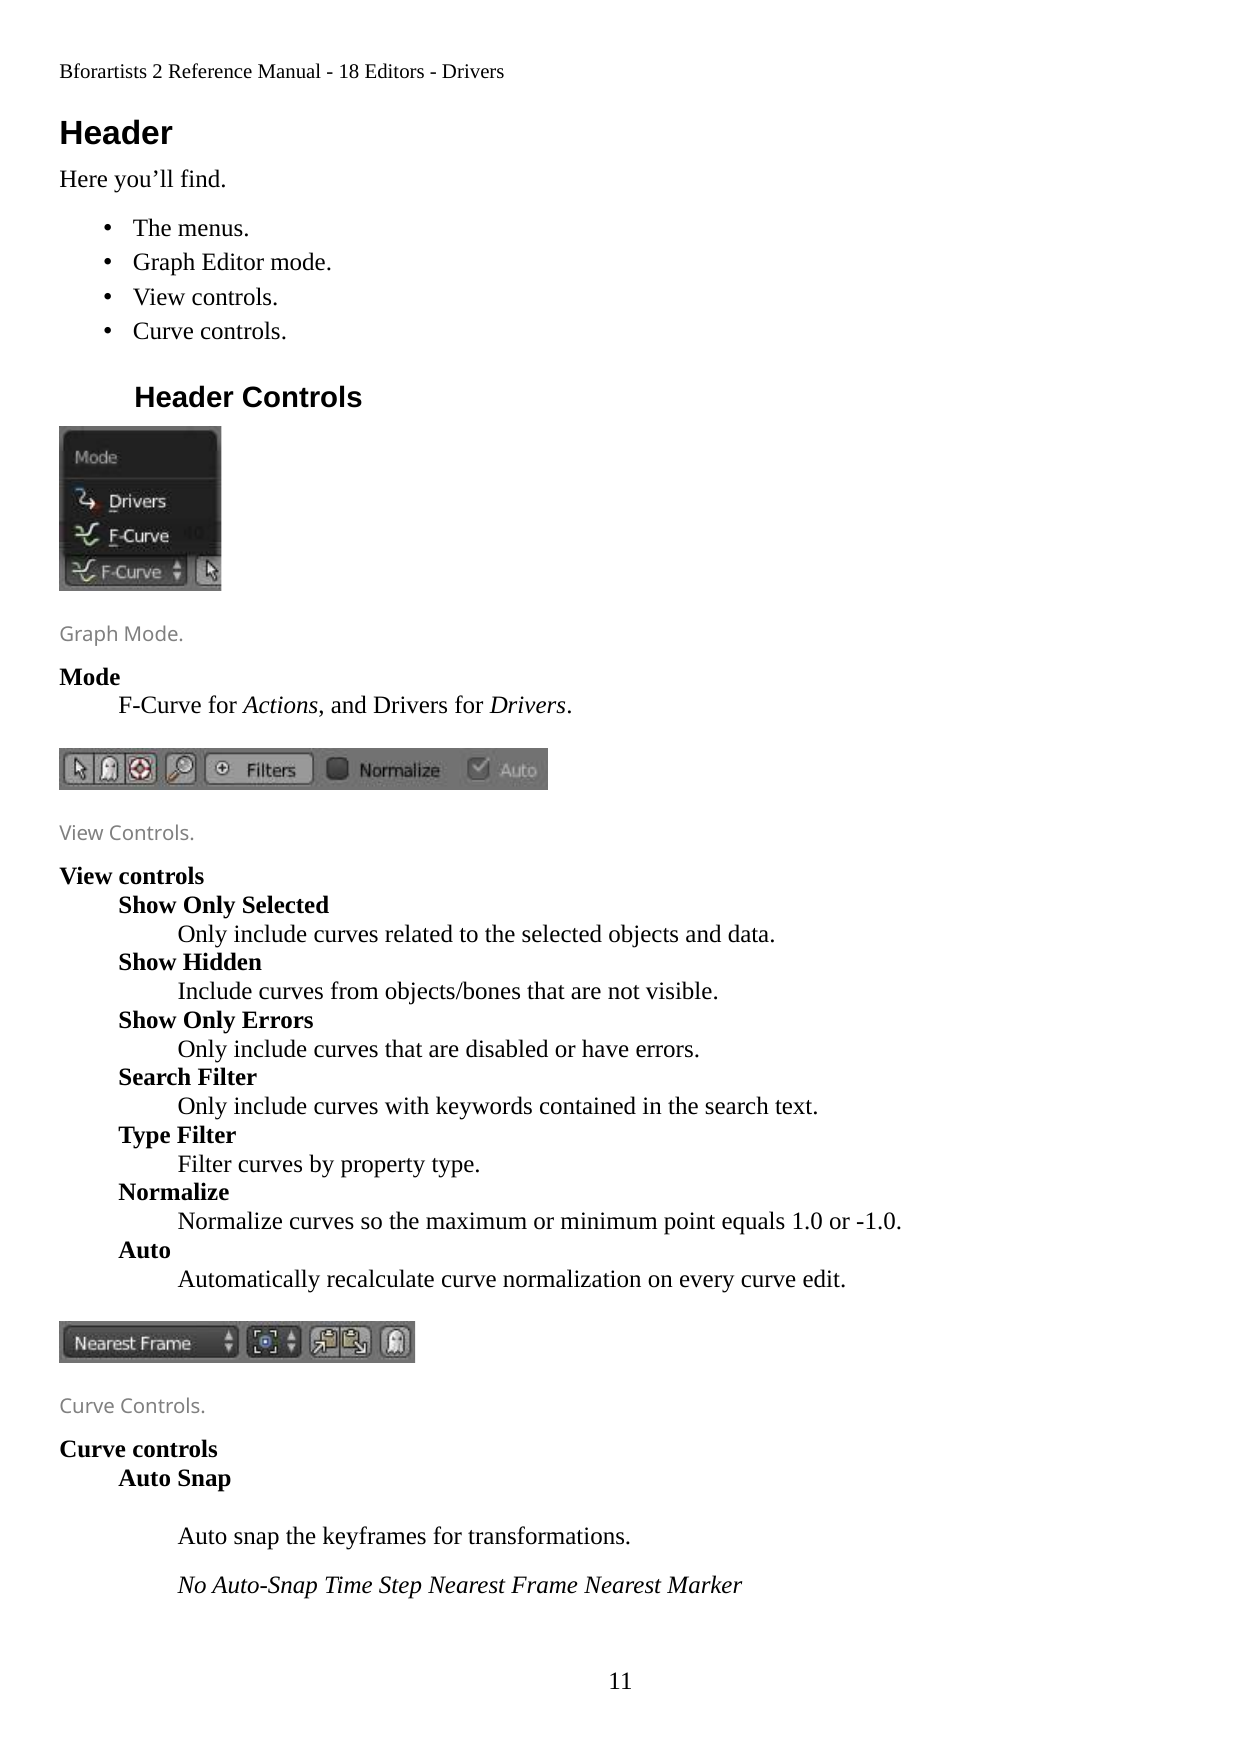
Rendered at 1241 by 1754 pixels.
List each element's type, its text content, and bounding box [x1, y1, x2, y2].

list Filter curves by property type. [177, 1149, 1181, 1177]
subtitle Curve controls [59, 1434, 1181, 1463]
subtitle Header [59, 113, 1181, 151]
subtitle Show Only Errors [118, 1005, 1181, 1034]
subtitle Normalize [118, 1177, 1181, 1206]
list Only include curves with keywords contained in the search text. [177, 1091, 1181, 1120]
subtitle Auto [118, 1235, 1181, 1264]
subtitle Mode [59, 662, 1181, 691]
list The menus. [103, 213, 1181, 242]
list Graph Editor mode. [103, 247, 1181, 276]
list Automatically recalculate curve normalization on every curve edit. [177, 1264, 1181, 1292]
subtitle Show Only Selected [118, 890, 1181, 919]
list Only include curves related to the selected objects and data. [177, 919, 1181, 947]
text View Controls. [59, 815, 1181, 847]
picture [59, 748, 548, 790]
list View controls. [103, 282, 1181, 311]
list Only include curves that are disabled or have errors. [177, 1034, 1181, 1062]
subtitle Auto Snap [118, 1463, 1181, 1492]
text Curve Controls. [59, 1388, 1181, 1419]
text No Auto-Snap Time Step Nearest Frame Nearest Marker [177, 1570, 1181, 1599]
subtitle Type Filter [118, 1120, 1181, 1149]
subtitle Search Filter [118, 1062, 1181, 1091]
subtitle Header Controls [59, 380, 1181, 414]
text Graph Mode. [59, 616, 1181, 647]
list F-Curve for Actions, and Drivers for Drivers. [118, 691, 1181, 719]
list Curve controls. [103, 316, 1181, 345]
text Auto snap the keyframes for transformations. [177, 1521, 1181, 1550]
picture [59, 1321, 416, 1363]
list Include curves from objects/bones that are not visible. [177, 976, 1181, 1005]
text Here you’ll find. [59, 164, 1181, 192]
subtitle Show Hidden [118, 947, 1181, 976]
picture [59, 426, 222, 591]
list Normalize curves so the maximum or minimum point equals 1.0 or -1.0. [177, 1206, 1181, 1235]
subtitle View controls [59, 861, 1181, 890]
